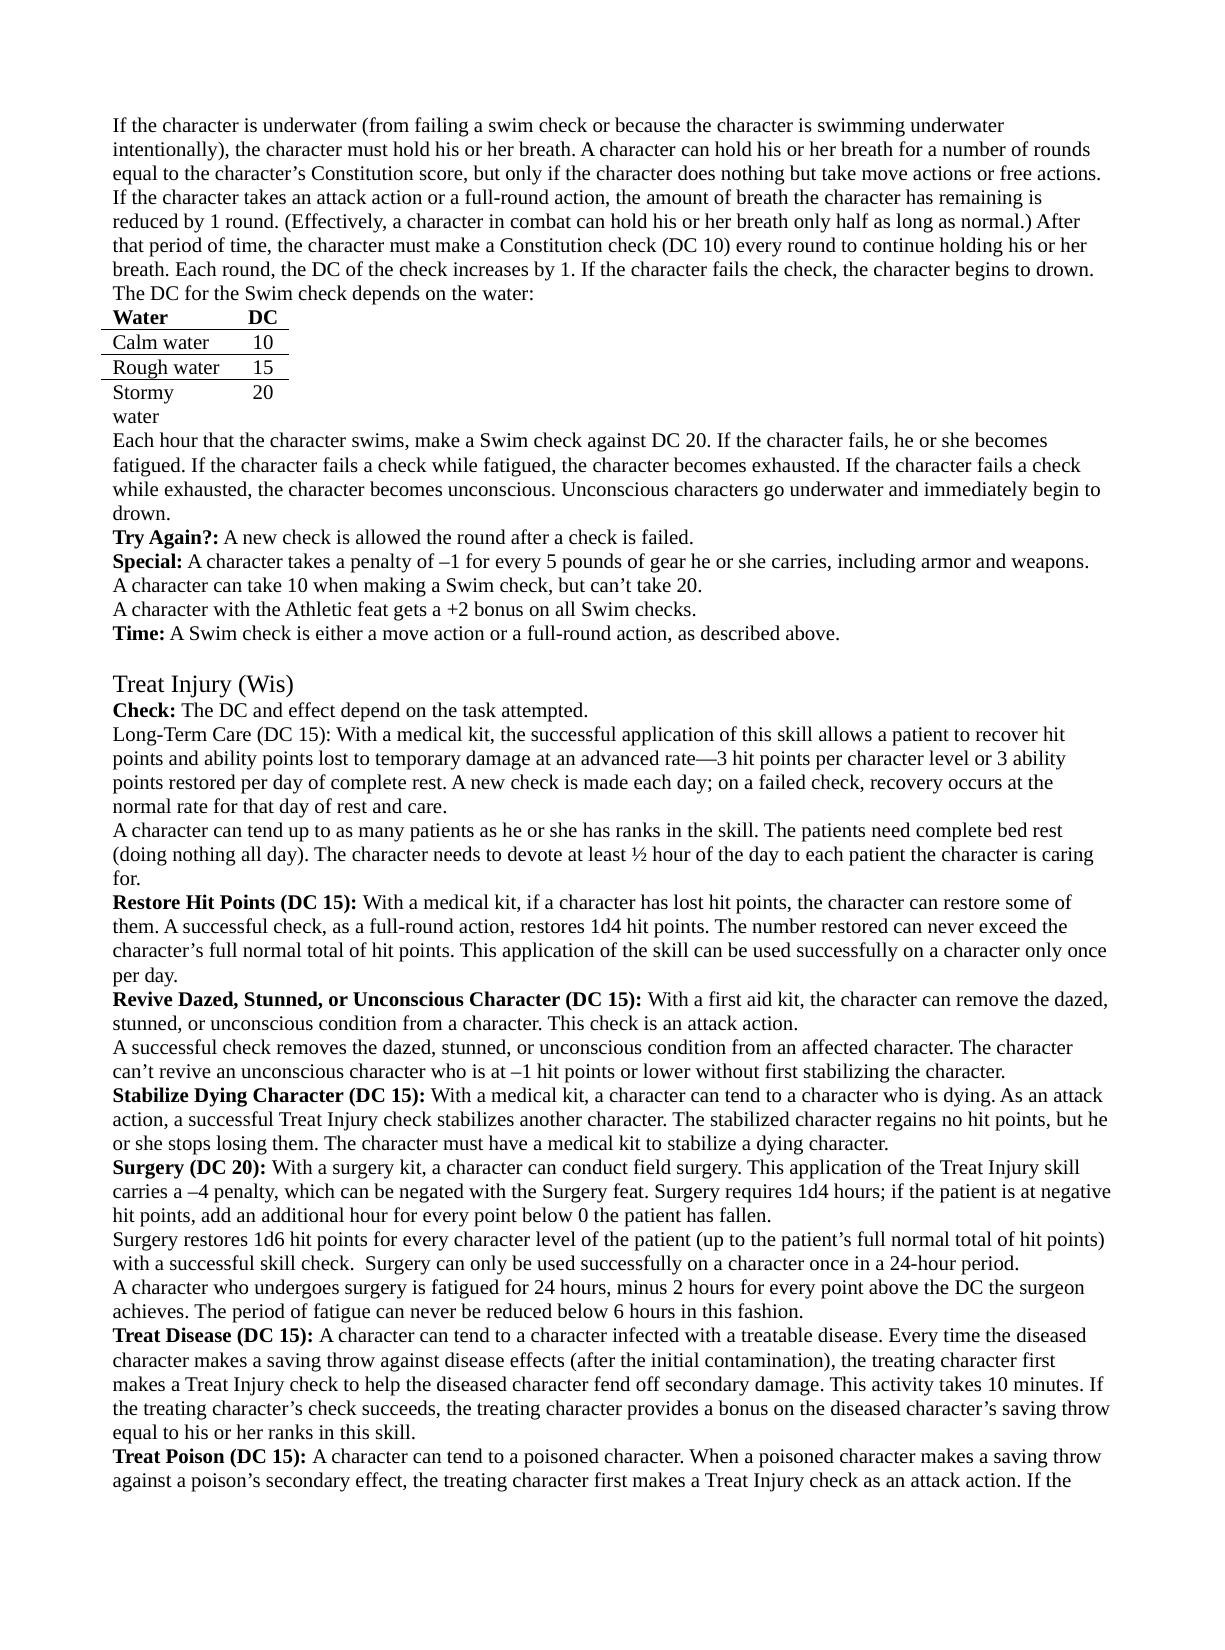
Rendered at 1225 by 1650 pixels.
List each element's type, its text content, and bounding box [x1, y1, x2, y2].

text Treat Disease (DC 15): A character can tend to a character infected with a treatable disease. Every time the diseased character makes a saving throw against disease effects (after the initial contamination), the treating character first makes a Treat Injury check to help the diseased character fend off secondary damage. This activity takes 10 minutes. If the treating character’s check succeeds, the treating character provides a bonus on the diseased character’s saving throw equal to his or her ranks in this skill. [112, 1323, 1112, 1444]
text Check: The DC and effect depend on the task attempted. [112, 698, 1112, 722]
text The DC for the Swim check depends on the water: [112, 281, 1112, 305]
text Special: A character takes a penalty of –1 for every 5 pounds of gear he or she carries, including armor and weapons. [112, 549, 1112, 573]
text Try Again?: A new check is allowed the round after a check is failed. [112, 525, 1112, 549]
text A character who undergoes surgery is fatigued for 24 hours, minus 2 hours for every point above the DC the surgeon achieves. The period of fatigue can never be reduced below 6 hours in this fashion. [112, 1275, 1112, 1323]
text Stabilize Dying Character (DC 15): With a medical kit, a character can tend to a character who is dying. As an attack action, a successful Treat Injury check stabilizes another character. The stabilized character regains no hit points, but he or she stops losing them. The character must have a medical kit to stabilize a dying character. [112, 1083, 1112, 1155]
text Surgery restores 1d6 hit points for every character level of the patient (up to the patient’s full normal total of hit points) with a successful skill check. Surgery can only be used successfully on a character once in a 24-hour period. [112, 1227, 1112, 1275]
table_cell 15 [237, 355, 289, 379]
table_cell 10 [237, 330, 289, 354]
text Time: A Swim check is either a move action or a full-round action, as described above. [112, 621, 1112, 645]
table_cell Rough water [101, 355, 237, 379]
text Surgery (DC 20): With a surgery kit, a character can conduct field surgery. This application of the Treat Injury skill carries a –4 penalty, which can be negated with the Surgery feat. Surgery requires 1d4 hours; if the patient is at negative hit points, add an additional hour for every point below 0 the patient has fallen. [112, 1155, 1112, 1227]
text Long-Term Care (DC 15): With a medical kit, the successful application of this skill allows a patient to recover hit points and ability points lost to temporary damage at an advanced rate—3 hit points per character level or 3 ability points restored per day of complete rest. A new check is made each day; on a failed check, recovery occurs at the normal rate for that day of rest and care. [112, 722, 1112, 818]
table_cell Calm water [101, 330, 237, 354]
table_cell Stormy water [101, 380, 237, 428]
text Each hour that the character swims, make a Swim check against DC 20. If the character fails, he or she becomes fatigued. If the character fails a check while fatigued, the character becomes exhausted. If the character fails a check while exhausted, the character becomes unconscious. Unconscious characters go underwater and immediately begin to drown. [112, 428, 1112, 525]
text A character with the Athletic feat gets a +2 bonus on all Swim checks. [112, 597, 1112, 621]
text Revive Dazed, Stunned, or Unconscious Character (DC 15): With a first aid kit, the character can remove the dazed, stunned, or unconscious condition from a character. This check is an attack action. [112, 987, 1112, 1035]
text Treat Poison (DC 15): A character can tend to a poisoned character. When a poisoned character makes a saving throw against a poison’s secondary effect, the treating character first makes a Treat Injury check as an attack action. If the [112, 1444, 1112, 1492]
text Treat Injury (Wis) [112, 669, 1112, 698]
table_header Water [101, 305, 237, 329]
text Restore Hit Points (DC 15): With a medical kit, if a character has lost hit points, the character can restore some of them. A successful check, as a full-round action, restores 1d4 hit points. The number restored can never exceed the character’s full normal total of hit points. This application of the skill can be used successfully on a character only once per day. [112, 890, 1112, 987]
text If the character is underwater (from failing a swim check or because the character is swimming underwater intentionally), the character must hold his or her breath. A character can hold his or her breath for a number of rounds equal to the character’s Constitution score, but only if the character does nothing but take move actions or free actions. If the character takes an attack action or a full-round action, the amount of breath the character has remaining is reduced by 1 round. (Effectively, a character in combat can hold his or her breath only half as long as normal.) After that period of time, the character must make a Constitution check (DC 10) every round to continue holding his or her breath. Each round, the DC of the check increases by 1. If the character fails the check, the character begins to drown. [112, 112, 1112, 281]
text A character can take 10 when making a Swim check, but can’t take 20. [112, 573, 1112, 597]
table_cell 20 [237, 380, 289, 428]
text A character can tend up to as many patients as he or she has ranks in the skill. The patients need complete bed rest (doing nothing all day). The character needs to devote at least ½ hour of the day to each patient the character is caring for. [112, 818, 1112, 890]
table_header DC [237, 305, 289, 329]
text A successful check removes the dazed, stunned, or unconscious condition from an affected character. The character can’t revive an unconscious character who is at –1 hit points or lower without first stabilizing the character. [112, 1035, 1112, 1083]
